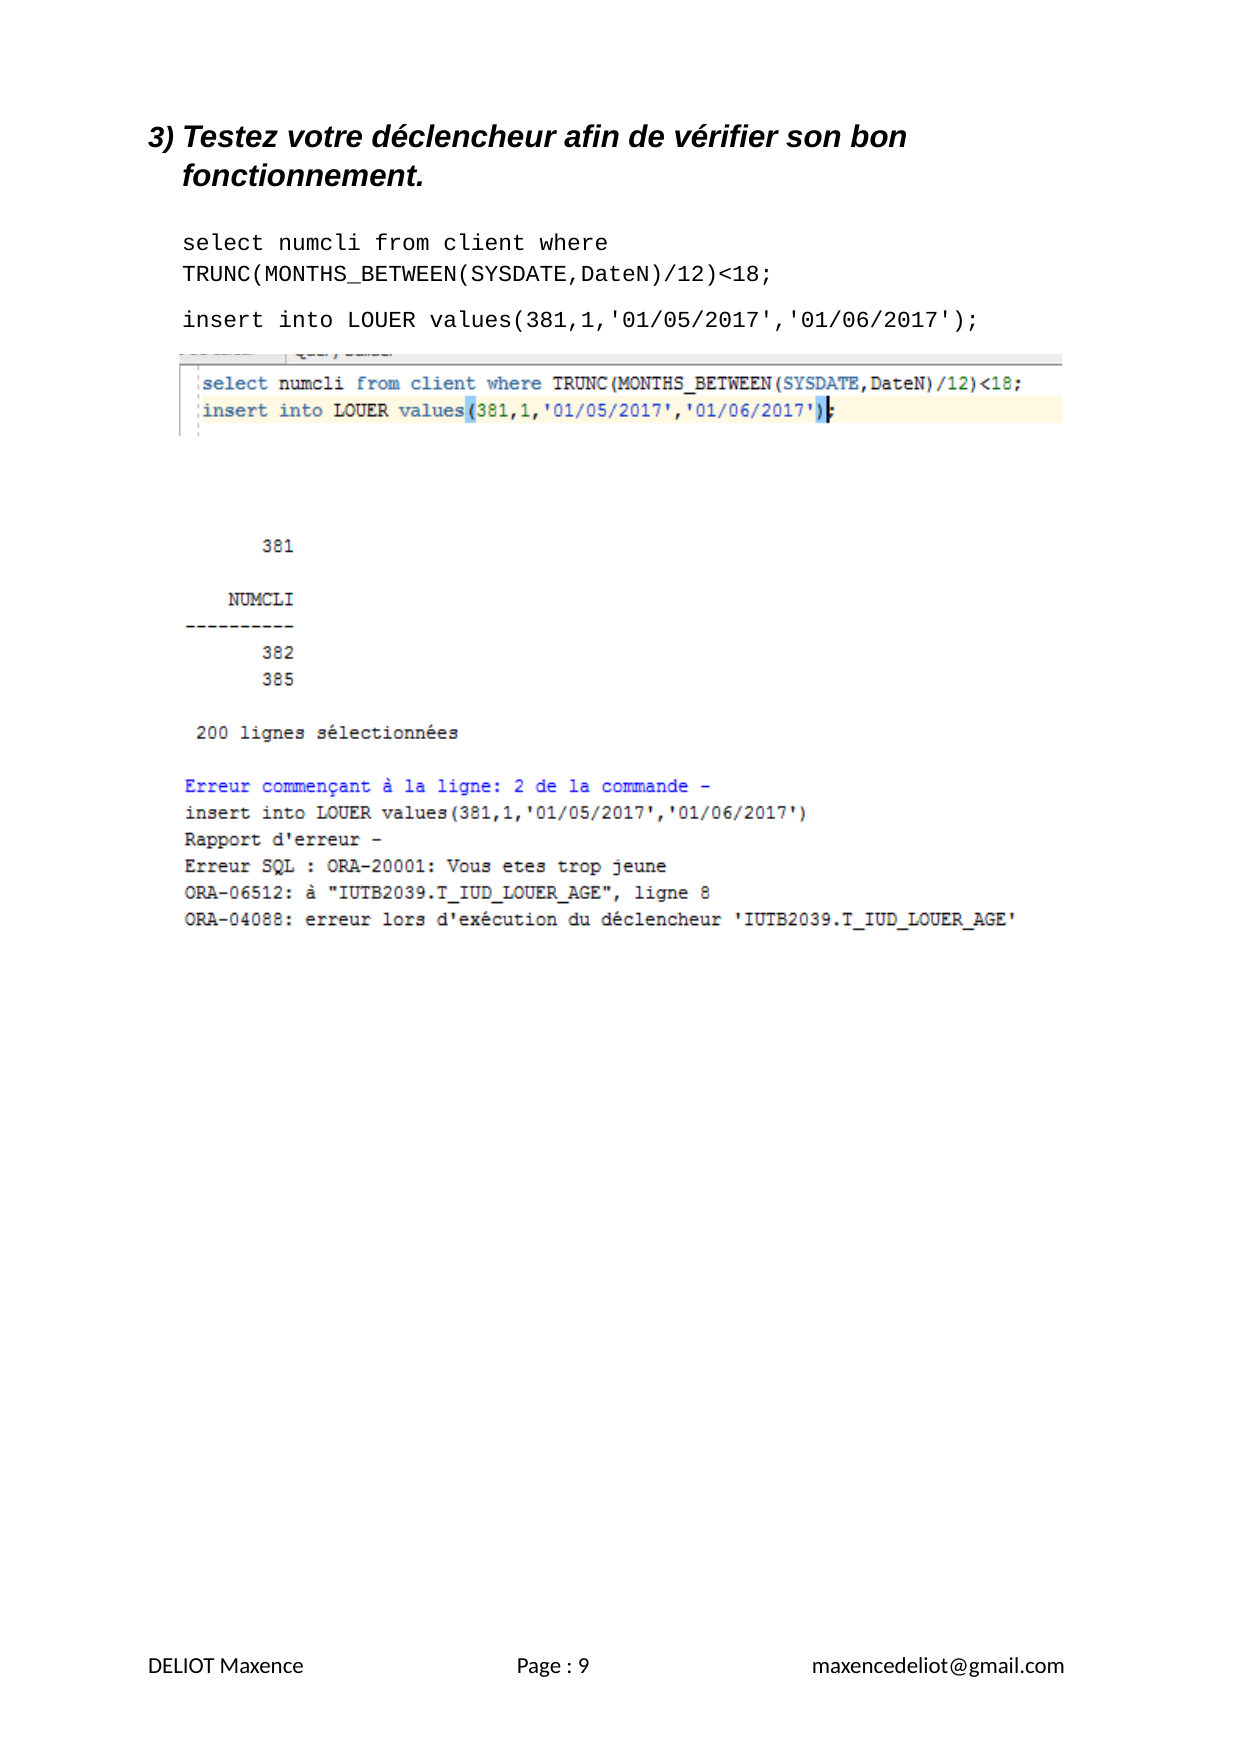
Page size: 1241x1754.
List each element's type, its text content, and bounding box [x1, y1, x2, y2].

picture [179, 354, 1063, 436]
picture [182, 532, 1059, 946]
list insert into LOUER values(381,1,'01/05/2017','01/06/2017'); [144, 308, 1093, 334]
list select numcli from client where TRUNC(MONTHS_BETWEEN(SYSDATE,DateN)/12)<18; [144, 232, 1093, 289]
list Testez votre déclencheur afin de vérifier son bon fonctionnement. [148, 118, 1093, 193]
